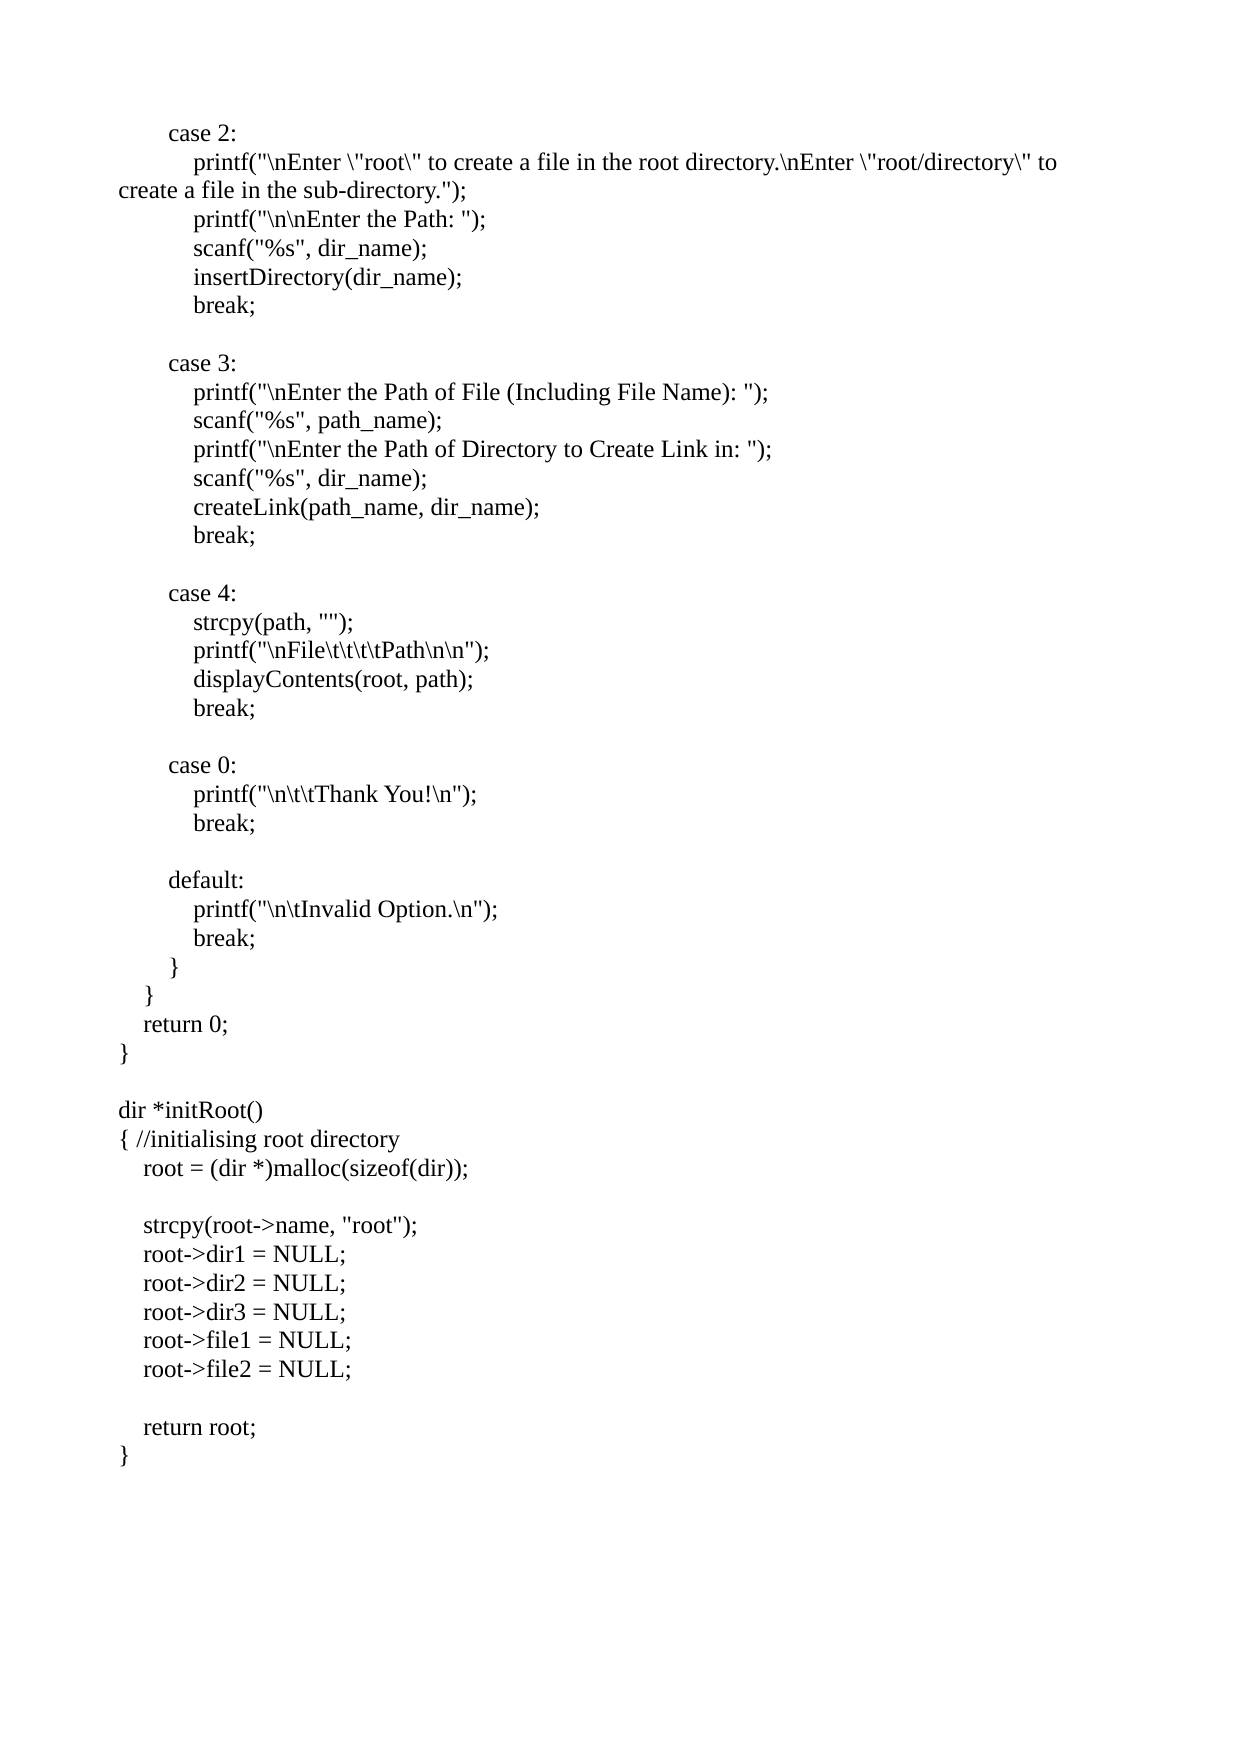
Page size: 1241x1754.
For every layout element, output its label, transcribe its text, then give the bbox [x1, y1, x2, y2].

text break; [118, 808, 1122, 837]
text printf("\nEnter \"root\" to create a file in the root directory.\nEnter \"root/directory\" to create a file in the sub-directory."); [118, 147, 1122, 204]
text case 3: [118, 348, 1122, 377]
text scanf("%s", dir_name); [118, 463, 1122, 492]
text case 0: [118, 751, 1122, 779]
text strcpy(path, ""); [118, 607, 1122, 636]
text break; [118, 693, 1122, 722]
text } [118, 1038, 1122, 1067]
text printf("\nFile\t\t\t\tPath\n\n"); [118, 636, 1122, 664]
text dir *initRoot() [118, 1096, 1122, 1124]
text break; [118, 923, 1122, 952]
text } [118, 981, 1122, 1009]
text case 4: [118, 578, 1122, 607]
text { //initialising root directory [118, 1124, 1122, 1153]
text root->dir3 = NULL; [118, 1297, 1122, 1326]
text displayContents(root, path); [118, 664, 1122, 693]
text insertDirectory(dir_name); [118, 262, 1122, 291]
text printf("\nEnter the Path of Directory to Create Link in: "); [118, 434, 1122, 463]
text strcpy(root->name, "root"); [118, 1211, 1122, 1239]
text printf("\n\t\tThank You!\n"); [118, 779, 1122, 808]
text return 0; [118, 1009, 1122, 1038]
text root = (dir *)malloc(sizeof(dir)); [118, 1153, 1122, 1182]
text return root; [118, 1412, 1122, 1441]
text createLink(path_name, dir_name); [118, 492, 1122, 521]
text root->file2 = NULL; [118, 1354, 1122, 1383]
text printf("\n\tInvalid Option.\n"); [118, 894, 1122, 923]
text break; [118, 291, 1122, 319]
text printf("\n\nEnter the Path: "); [118, 204, 1122, 233]
text break; [118, 521, 1122, 549]
text scanf("%s", dir_name); [118, 233, 1122, 262]
text } [118, 952, 1122, 981]
text root->dir1 = NULL; [118, 1239, 1122, 1268]
text scanf("%s", path_name); [118, 406, 1122, 434]
text printf("\nEnter the Path of File (Including File Name): "); [118, 377, 1122, 406]
text case 2: [118, 118, 1122, 147]
text root->file1 = NULL; [118, 1326, 1122, 1354]
text root->dir2 = NULL; [118, 1268, 1122, 1297]
text default: [118, 866, 1122, 894]
text } [118, 1441, 1122, 1469]
